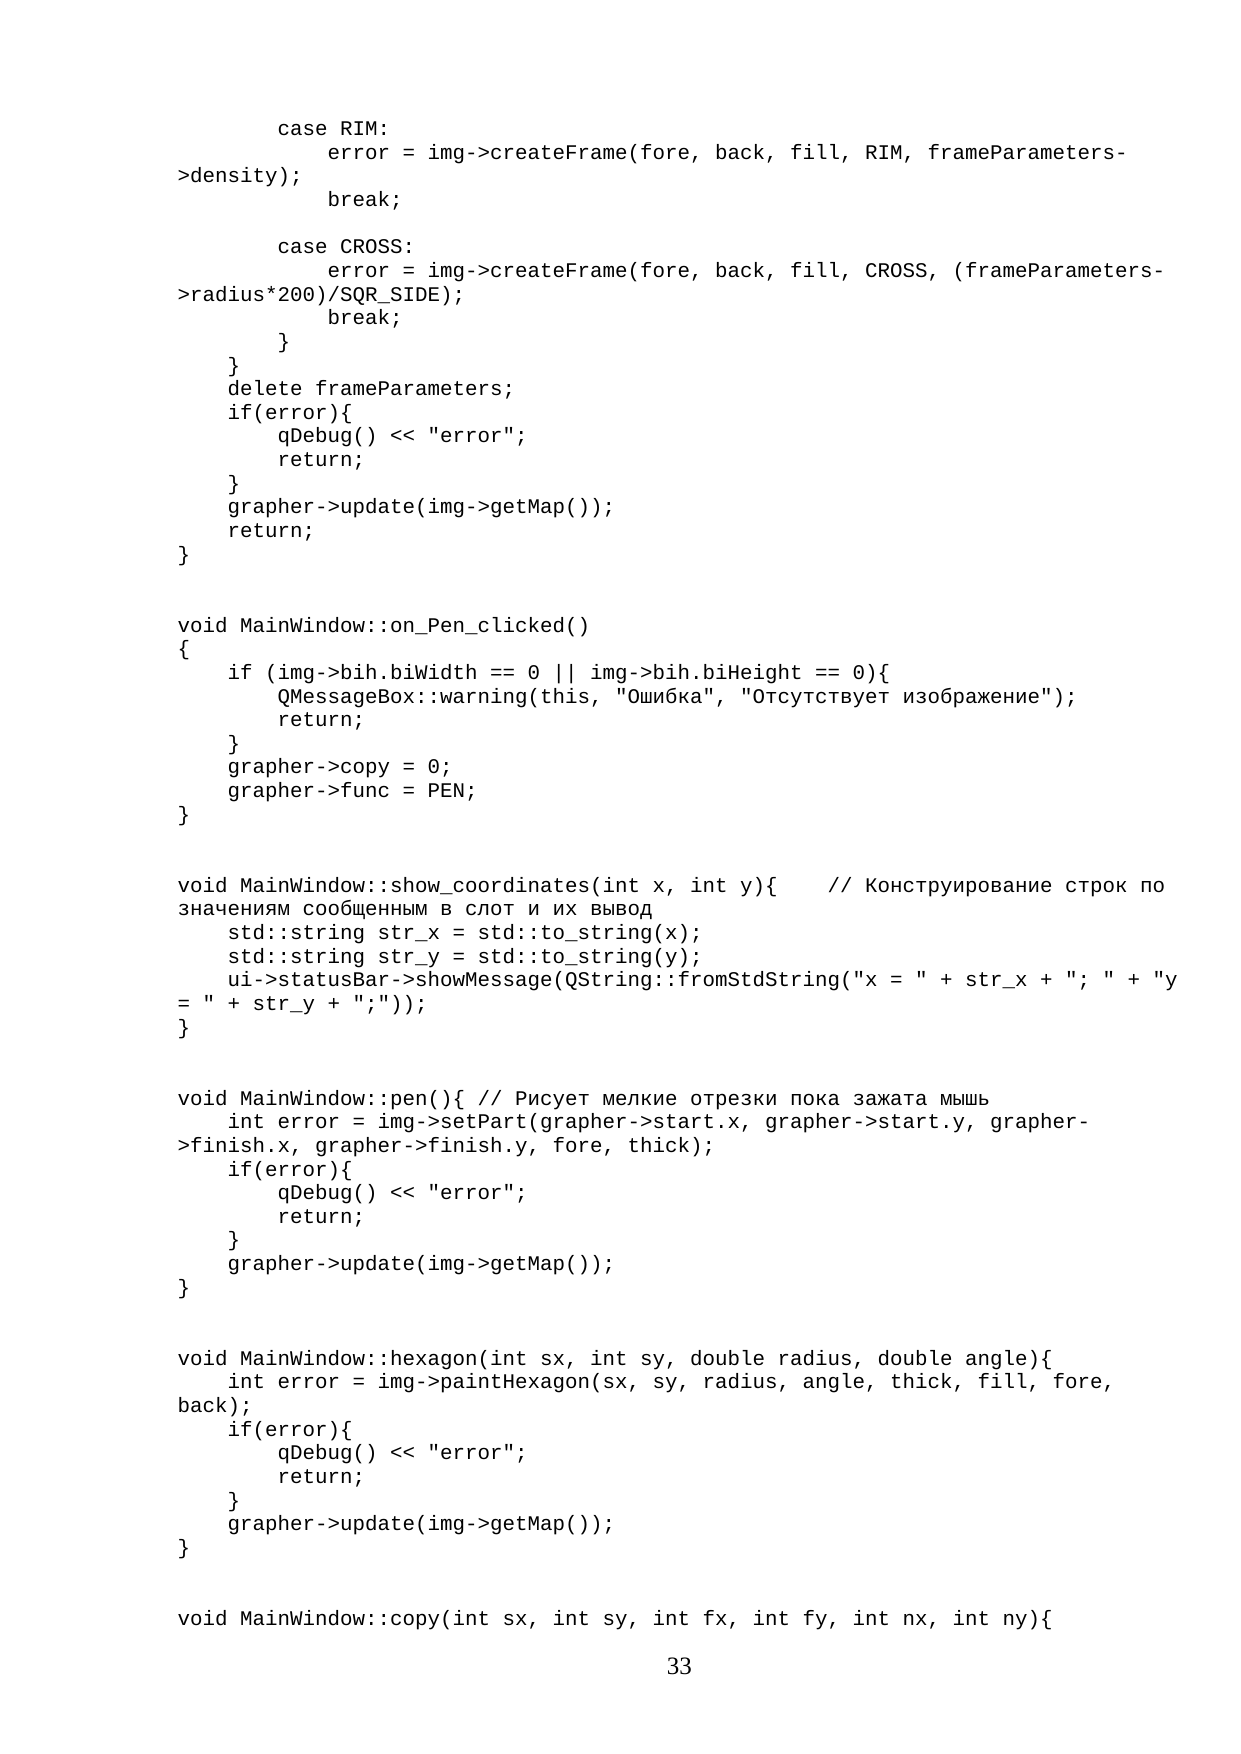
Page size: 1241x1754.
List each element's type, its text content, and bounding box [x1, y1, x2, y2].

text } [177, 544, 1181, 567]
text } [177, 733, 1181, 757]
text grapher->func = PEN; [177, 780, 1181, 804]
text void MainWindow::on_Pen_clicked() [177, 615, 1181, 638]
text delete frameParameters; [177, 378, 1181, 402]
text if(error){ [177, 1419, 1181, 1442]
text std::string str_x = std::to_string(x); [177, 922, 1181, 946]
text ui->statusBar->showMessage(QString::fromStdString("x = " + str_x + "; " + "y = " + str_y + ";")); [177, 969, 1181, 1017]
text { [177, 638, 1181, 662]
text qDebug() << "error"; [177, 1182, 1181, 1206]
text case CROSS: [177, 236, 1181, 260]
text QMessageBox::warning(this, "Ошибка", "Отсутствует изображение"); [177, 686, 1181, 709]
text break; [177, 307, 1181, 331]
text } [177, 1537, 1181, 1561]
text } [177, 1017, 1181, 1040]
text case RIM: [177, 118, 1181, 142]
text } [177, 1229, 1181, 1253]
text void MainWindow::copy(int sx, int sy, int fx, int fy, int nx, int ny){ [177, 1608, 1181, 1631]
text void MainWindow::hexagon(int sx, int sy, double radius, double angle){ [177, 1348, 1181, 1371]
text break; [177, 189, 1181, 213]
text std::string str_y = std::to_string(y); [177, 946, 1181, 969]
text int error = img->paintHexagon(sx, sy, radius, angle, thick, fill, fore, back); [177, 1371, 1181, 1419]
text error = img->createFrame(fore, back, fill, RIM, frameParameters->density); [177, 142, 1181, 189]
text grapher->update(img->getMap()); [177, 1253, 1181, 1277]
text int error = img->setPart(grapher->start.x, grapher->start.y, grapher->finish.x, grapher->finish.y, fore, thick); [177, 1111, 1181, 1158]
text } [177, 1277, 1181, 1300]
text if(error){ [177, 1158, 1181, 1182]
text } [177, 1489, 1181, 1513]
text return; [177, 709, 1181, 733]
text void MainWindow::show_coordinates(int x, int y){ // Конструирование строк по значениям сообщенным в слот и их вывод [177, 875, 1181, 922]
text return; [177, 520, 1181, 544]
text return; [177, 1206, 1181, 1229]
text if(error){ [177, 402, 1181, 426]
text } [177, 331, 1181, 354]
text qDebug() << "error"; [177, 426, 1181, 449]
text } [177, 354, 1181, 378]
text void MainWindow::pen(){ // Рисует мелкие отрезки пока зажата мышь [177, 1088, 1181, 1111]
text } [177, 804, 1181, 827]
text grapher->update(img->getMap()); [177, 496, 1181, 520]
text error = img->createFrame(fore, back, fill, CROSS, (frameParameters->radius*200)/SQR_SIDE); [177, 260, 1181, 307]
text return; [177, 1466, 1181, 1489]
text if (img->bih.biWidth == 0 || img->bih.biHeight == 0){ [177, 662, 1181, 686]
text grapher->copy = 0; [177, 757, 1181, 780]
text grapher->update(img->getMap()); [177, 1513, 1181, 1537]
text } [177, 473, 1181, 496]
text qDebug() << "error"; [177, 1442, 1181, 1466]
text return; [177, 449, 1181, 473]
